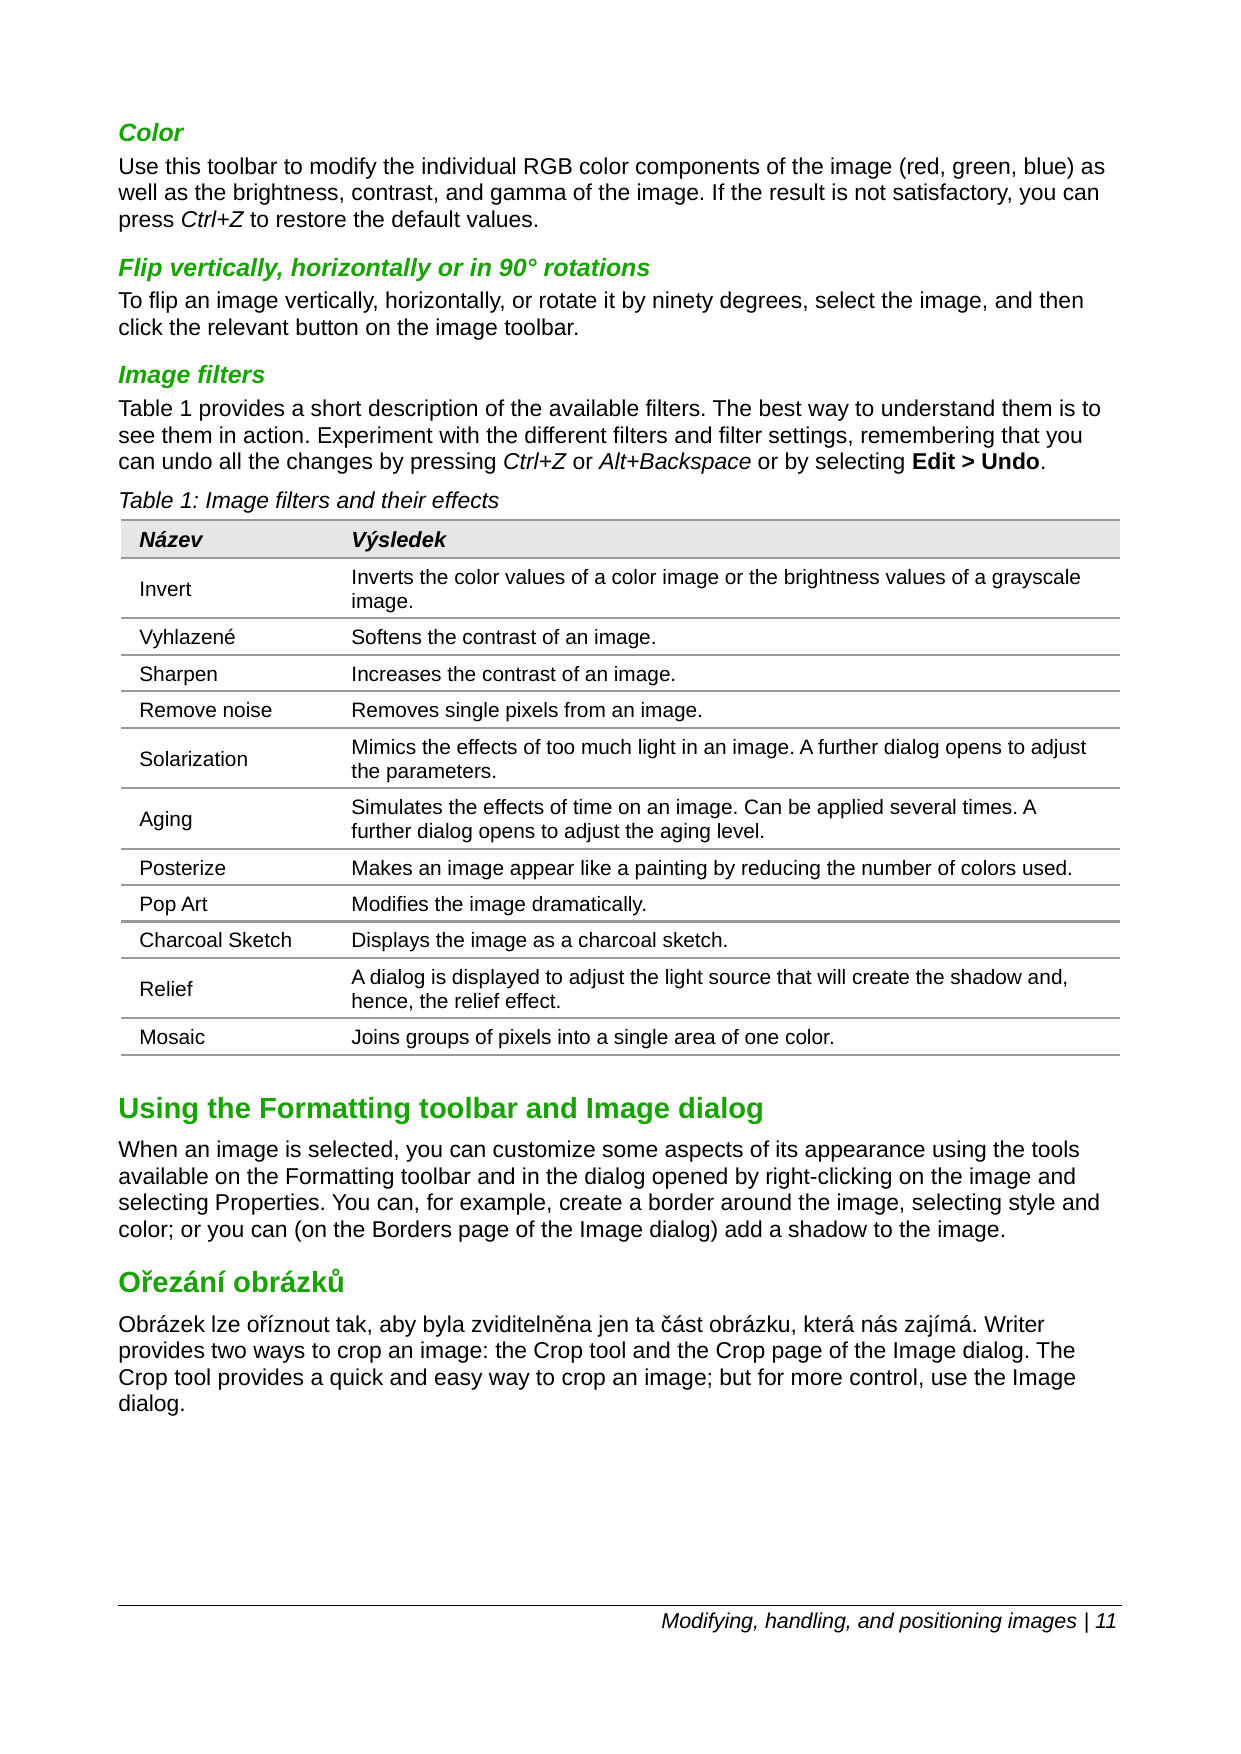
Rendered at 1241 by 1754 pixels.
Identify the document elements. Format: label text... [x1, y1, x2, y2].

table_cell Simulates the effects of time on an image. Can be applied several times. A further dialog opens to adjust the aging level. [333, 789, 1120, 847]
table_cell Softens the contrast of an image. [333, 619, 1120, 654]
text To flip an image vertically, horizontally, or rotate it by ninety degrees, select the image, and then click the relevant button on the image toolbar. [118, 287, 1122, 340]
subtitle Ořezání obrázků [118, 1266, 1122, 1299]
text Use this toolbar to modify the individual RGB color components of the image (red, green, blue) as well as the brightness, contrast, and gamma of the image. If the result is not satisfactory, you can press Ctrl+Z to restore the default values. [118, 153, 1122, 232]
table_cell Mosaic [121, 1019, 333, 1054]
table_cell Charcoal Sketch [121, 923, 333, 957]
text Obrázek lze oříznout tak, aby byla zviditelněna jen ta část obrázku, která nás zajímá. Writer provides two ways to crop an image: the Crop tool and the Crop page of the Image dialog. The Crop tool provides a quick and easy way to crop an image; but for more control, use the Image dialog. [118, 1311, 1122, 1416]
text When an image is selected, you can customize some aspects of its appearance using the tools available on the Formatting toolbar and in the dialog opened by right-clicking on the image and selecting Properties. You can, for example, create a border around the image, selecting style and color; or you can (on the Borders page of the Image dialog) add a shadow to the image. [118, 1136, 1122, 1242]
table_cell Aging [121, 789, 333, 847]
table_cell Invert [121, 559, 333, 617]
subtitle Flip vertically, horizontally or in 90° rotations [118, 252, 1122, 281]
table_header Výsledek [333, 521, 1120, 557]
table_cell Displays the image as a charcoal sketch. [333, 923, 1120, 957]
table_cell Posterize [121, 850, 333, 884]
table_cell Sharpen [121, 656, 333, 690]
table_cell Pop Art [121, 886, 333, 920]
table_header Název [121, 521, 333, 557]
table_cell Solarization [121, 729, 333, 787]
table_cell Vyhlazené [121, 619, 333, 654]
table_cell A dialog is displayed to adjust the light source that will create the shadow and, hence, the relief effect. [333, 959, 1120, 1017]
table_cell Modifies the image dramatically. [333, 886, 1120, 920]
table_cell Inverts the color values of a color image or the brightness values of a grayscale image. [333, 559, 1120, 617]
table_cell Makes an image appear like a painting by reducing the number of colors used. [333, 850, 1120, 884]
subtitle Color [118, 118, 1122, 147]
text Table 1: Image filters and their effects [118, 487, 1122, 513]
table_cell Mimics the effects of too much light in an image. A further dialog opens to adjust the parameters. [333, 729, 1120, 787]
table_cell Relief [121, 959, 333, 1017]
table_cell Remove noise [121, 692, 333, 727]
subtitle Image filters [118, 361, 1122, 389]
table_cell Increases the contrast of an image. [333, 656, 1120, 690]
subtitle Using the Formatting toolbar and Image dialog [118, 1091, 1122, 1125]
table_cell Removes single pixels from an image. [333, 692, 1120, 727]
text Table 1 provides a short description of the available filters. The best way to understand them is to see them in action. Experiment with the different filters and filter settings, remembering that you can undo all the changes by pressing Ctrl+Z or Alt+Backspace or by selecting Edit > Undo. [118, 395, 1122, 474]
table_cell Joins groups of pixels into a single area of one color. [333, 1019, 1120, 1054]
